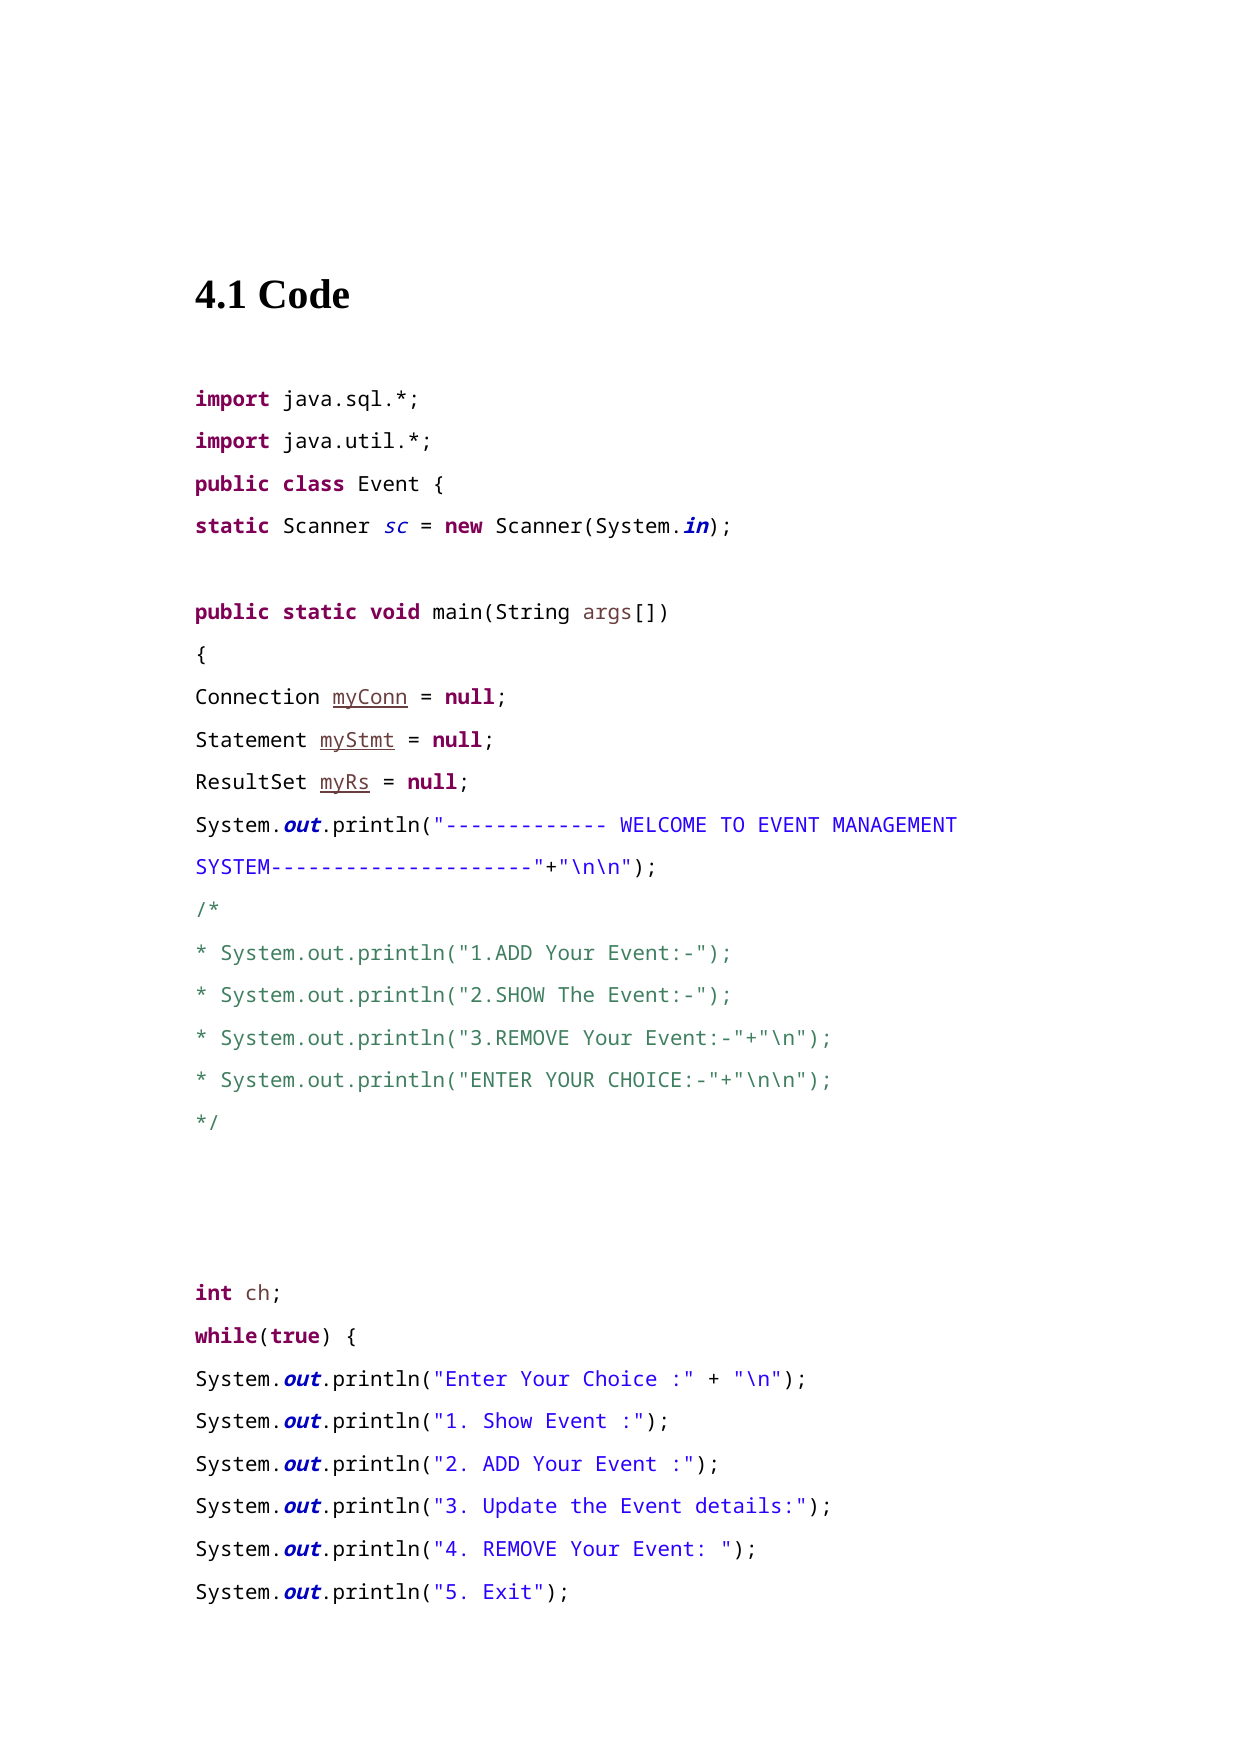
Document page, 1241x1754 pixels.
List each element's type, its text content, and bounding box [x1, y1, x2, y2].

text while(true) { [195, 1321, 1075, 1349]
text */ [195, 1108, 1075, 1137]
text * System.out.println("3.REMOVE Your Event:-"+"\n"); [195, 1023, 1075, 1051]
text import java.sql.*; [195, 384, 1075, 412]
text import java.util.*; [195, 426, 1075, 455]
text System.out.println("------------- WELCOME TO EVENT MANAGEMENT SYSTEM---------------------"+"\n\n"); [195, 810, 1075, 881]
text System.out.println("Enter Your Choice :" + "\n"); [195, 1364, 1075, 1392]
text System.out.println("2. ADD Your Event :"); [195, 1449, 1075, 1477]
text Statement myStmt = null; [195, 725, 1075, 753]
text System.out.println("5. Exit"); [195, 1577, 1075, 1605]
text * System.out.println("2.SHOW The Event:-"); [195, 980, 1075, 1009]
text System.out.println("3. Update the Event details:"); [195, 1492, 1075, 1520]
text static Scanner sc = new Scanner(System.in); [195, 512, 1075, 540]
text * System.out.println("1.ADD Your Event:-"); [195, 938, 1075, 966]
text * System.out.println("ENTER YOUR CHOICE:-"+"\n\n"); [195, 1066, 1075, 1094]
text System.out.println("4. REMOVE Your Event: "); [195, 1534, 1075, 1563]
text Connection myConn = null; [195, 682, 1075, 711]
text public class Event { [195, 469, 1075, 497]
text /* [195, 895, 1075, 923]
text ResultSet myRs = null; [195, 767, 1075, 796]
text public static void main(String args[]) [195, 597, 1075, 625]
text int ch; [195, 1278, 1075, 1307]
text { [195, 639, 1075, 668]
text 4.1 Code [195, 269, 1075, 317]
text System.out.println("1. Show Event :"); [195, 1406, 1075, 1435]
